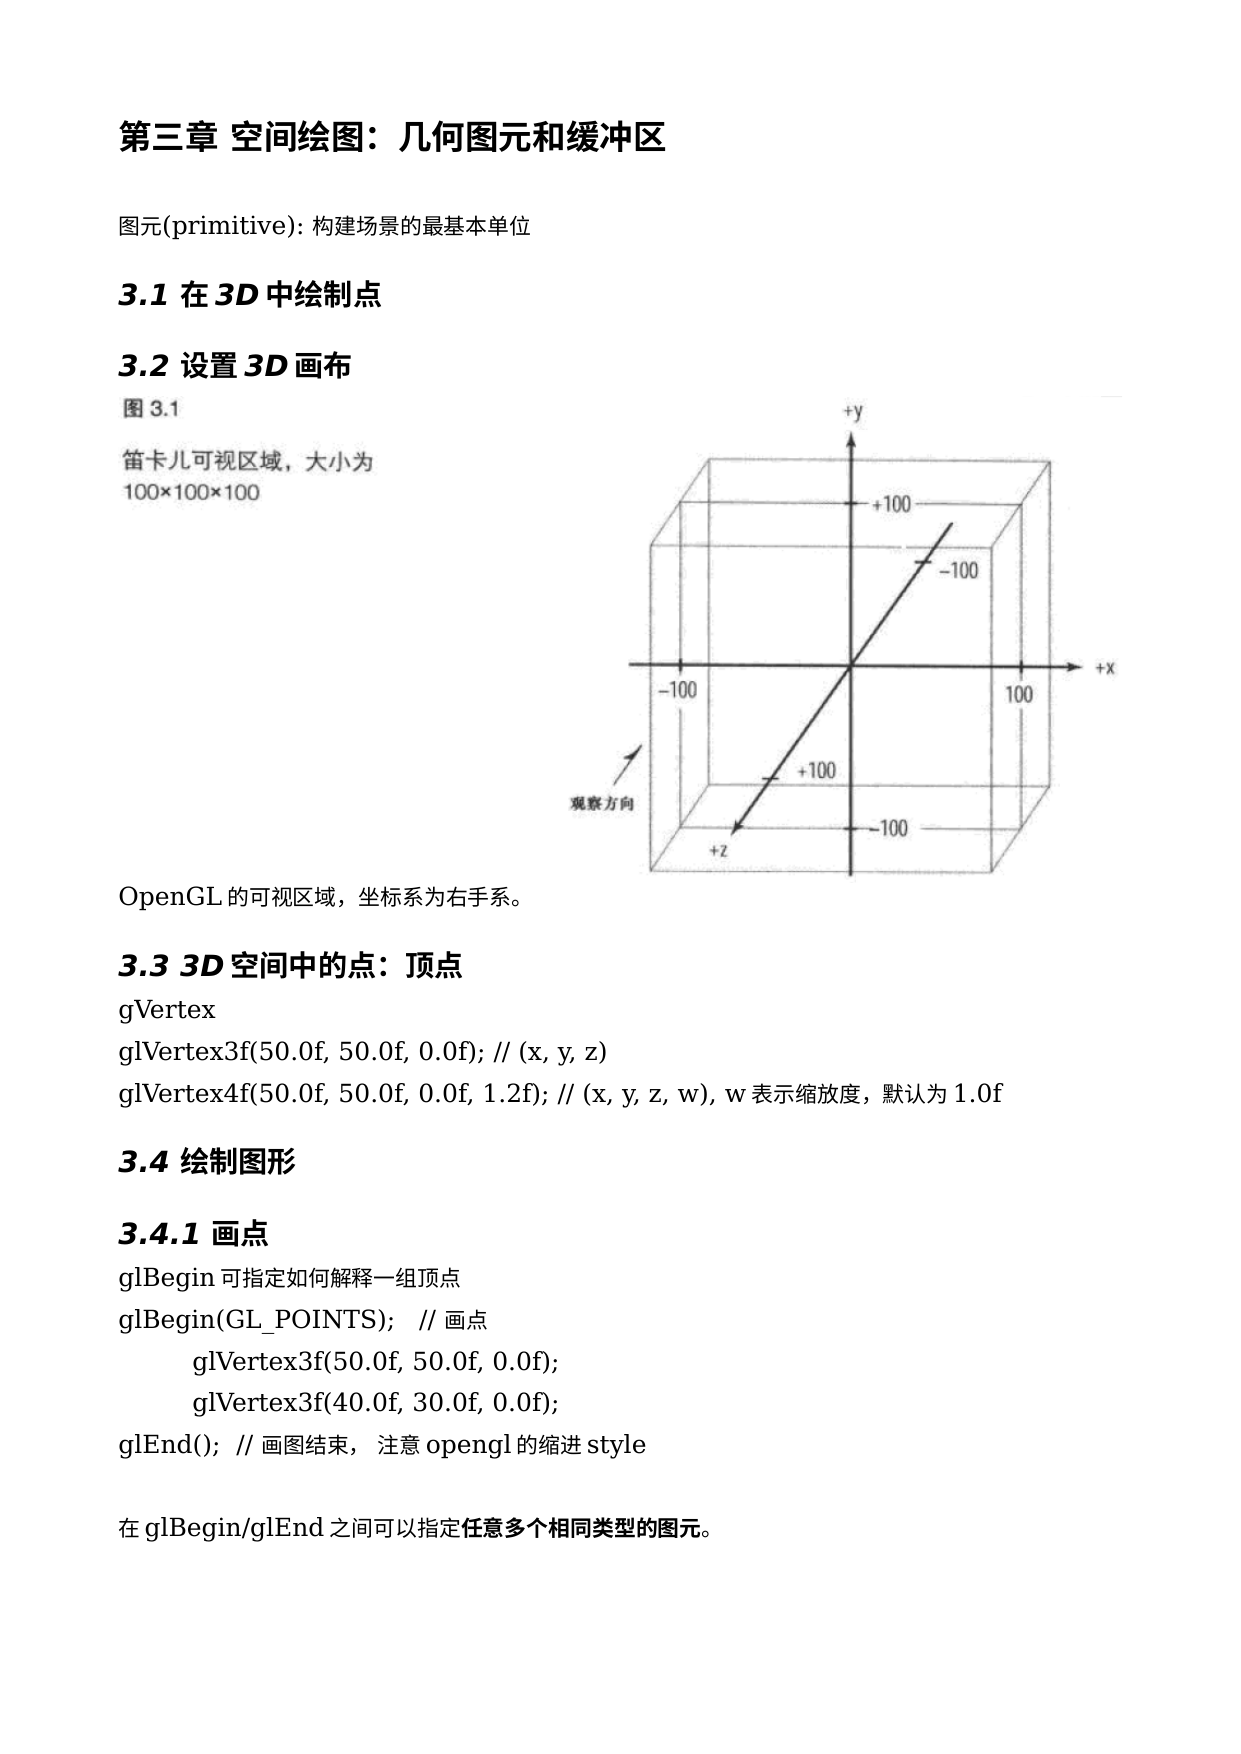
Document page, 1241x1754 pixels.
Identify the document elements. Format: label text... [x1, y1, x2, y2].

subtitle 3.4.1 画点 [118, 1217, 1122, 1251]
text gVertex [118, 996, 1122, 1025]
text 图元(primitive): 构建场景的最基本单位 [118, 211, 1122, 241]
text glVertex3f(50.0f, 50.0f, 0.0f); [118, 1347, 1122, 1376]
subtitle 3.1 在3D中绘制点 [118, 278, 1122, 312]
subtitle 第三章 空间绘图：几何图元和缓冲区 [118, 118, 1122, 157]
text 在glBegin/glEnd之间可以指定任意多个相同类型的图元。 [118, 1514, 1122, 1543]
text glVertex3f(40.0f, 30.0f, 0.0f); [118, 1389, 1122, 1418]
subtitle 3.3 3D空间中的点：顶点 [118, 949, 1122, 983]
picture [118, 396, 1123, 883]
text glBegin可指定如何解释一组顶点 [118, 1264, 1122, 1293]
text OpenGL的可视区域，坐标系为右手系。 [118, 883, 1122, 912]
text glVertex3f(50.0f, 50.0f, 0.0f); // (x, y, z) [118, 1037, 1122, 1067]
text glEnd(); // 画图结束， 注意opengl的缩进style [118, 1430, 1122, 1459]
text glVertex4f(50.0f, 50.0f, 0.0f, 1.2f); // (x, y, z, w), w表示缩放度，默认为1.0f [118, 1079, 1122, 1108]
text glBegin(GL_POINTS); // 画点 [118, 1305, 1122, 1334]
subtitle 3.4 绘制图形 [118, 1146, 1122, 1180]
subtitle 3.2 设置3D画布 [118, 349, 1122, 383]
